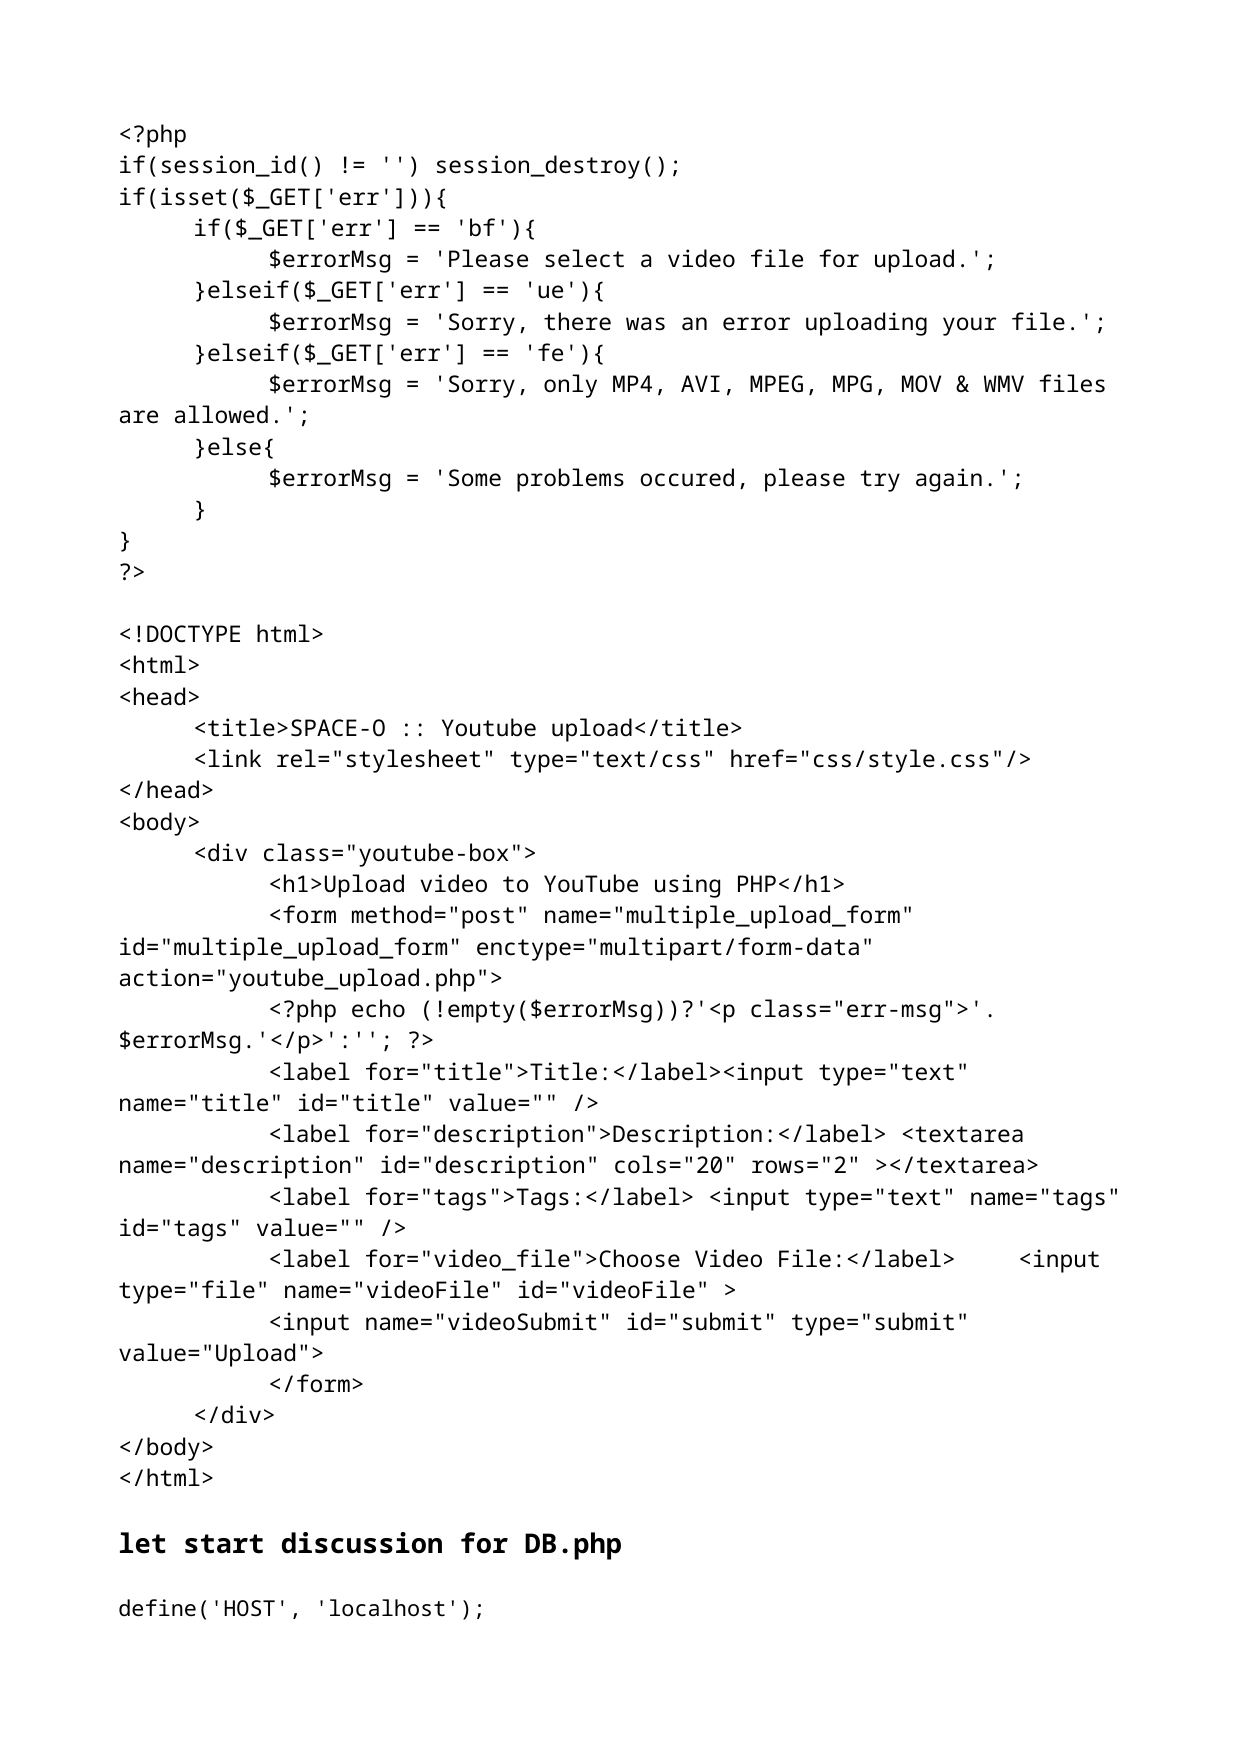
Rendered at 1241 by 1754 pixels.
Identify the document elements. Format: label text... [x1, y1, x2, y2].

text if(session_id() != '') session_destroy(); [118, 149, 1122, 181]
text <h1>Upload video to YouTube using PHP</h1> [118, 868, 1122, 899]
text <input name="videoSubmit" id="submit" type="submit" value="Upload"> [118, 1306, 1122, 1368]
text <title>SPACE-O :: Youtube upload</title> [118, 712, 1122, 743]
text $errorMsg = 'Please select a video file for upload.'; [118, 243, 1122, 274]
text } [118, 524, 1122, 556]
text <label for="title">Title:</label><input type="text" name="title" id="title" value="" /> [118, 1056, 1122, 1118]
text $errorMsg = 'Sorry, there was an error uploading your file.'; [118, 306, 1122, 337]
text if(isset($_GET['err'])){ [118, 181, 1122, 212]
text <?php [118, 118, 1122, 149]
text </body> [118, 1431, 1122, 1462]
text let start discussion for DB.php [118, 1524, 1122, 1561]
text <!DOCTYPE html> [118, 618, 1122, 649]
text } [118, 493, 1122, 524]
text ?> [118, 556, 1122, 587]
text <form method="post" name="multiple_upload_form" id="multiple_upload_form" enctype="multipart/form-data" action="youtube_upload.php"> [118, 899, 1122, 993]
text </form> [118, 1368, 1122, 1399]
text define('HOST', 'localhost'); [118, 1592, 1122, 1622]
text }elseif($_GET['err'] == 'ue'){ [118, 274, 1122, 306]
text }elseif($_GET['err'] == 'fe'){ [118, 337, 1122, 368]
text <div class="youtube-box"> [118, 837, 1122, 868]
text <?php echo (!empty($errorMsg))?'<p class="err-msg">'.$errorMsg.'</p>':''; ?> [118, 993, 1122, 1056]
text </head> [118, 774, 1122, 806]
text </html> [118, 1462, 1122, 1493]
text <body> [118, 806, 1122, 837]
text <label for="description">Description:</label> <textarea name="description" id="description" cols="20" rows="2" ></textarea> [118, 1118, 1122, 1181]
text <head> [118, 681, 1122, 712]
text <label for="tags">Tags:</label> <input type="text" name="tags" id="tags" value="" /> [118, 1181, 1122, 1243]
text <link rel="stylesheet" type="text/css" href="css/style.css"/> [118, 743, 1122, 774]
text </div> [118, 1399, 1122, 1431]
text <html> [118, 649, 1122, 681]
text }else{ [118, 431, 1122, 462]
text $errorMsg = 'Sorry, only MP4, AVI, MPEG, MPG, MOV & WMV files are allowed.'; [118, 368, 1122, 431]
text $errorMsg = 'Some problems occured, please try again.'; [118, 462, 1122, 493]
text if($_GET['err'] == 'bf'){ [118, 212, 1122, 243]
text <label for="video_file">Choose Video File:</label> <input type="file" name="videoFile" id="videoFile" > [118, 1243, 1122, 1306]
